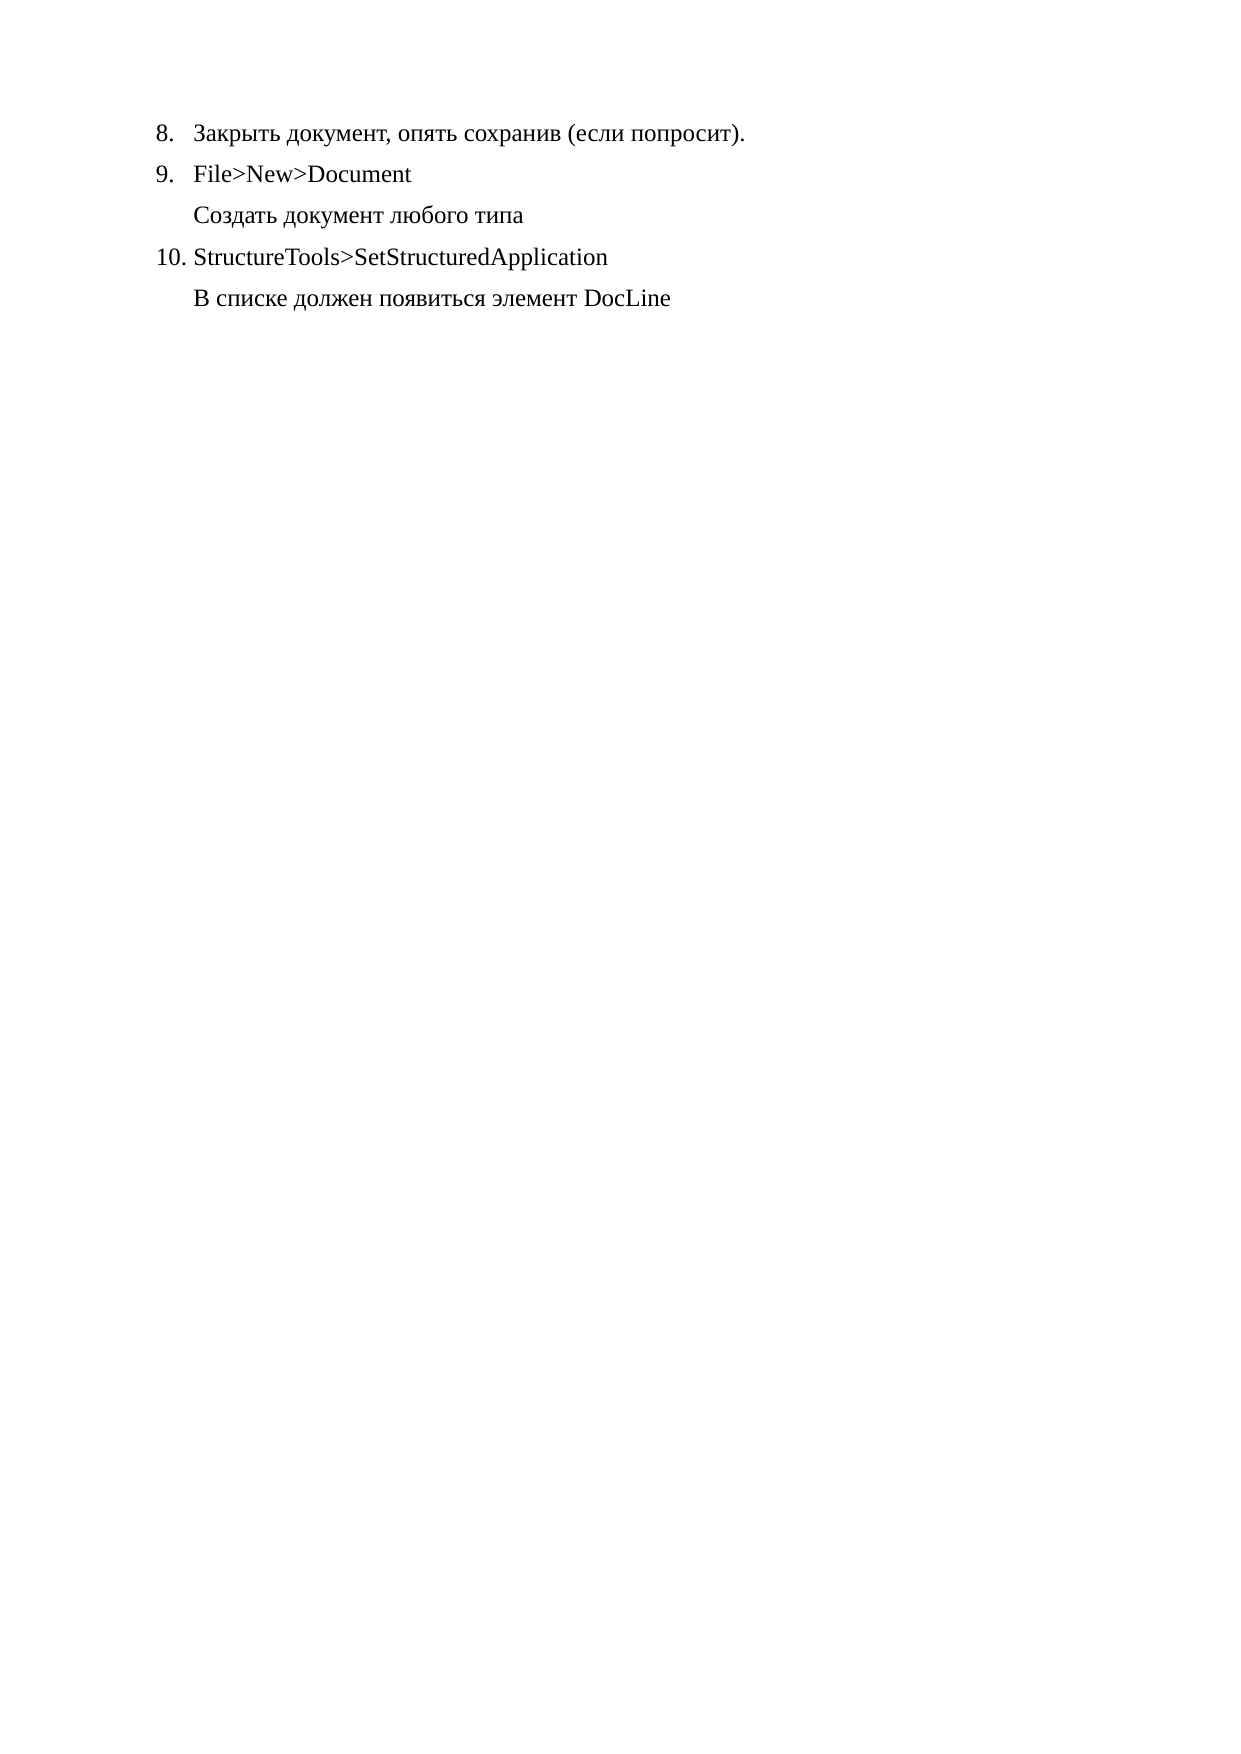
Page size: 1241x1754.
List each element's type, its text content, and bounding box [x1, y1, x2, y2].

list File>New>Document [156, 159, 1122, 188]
list В списке должен появиться элемент DocLine [156, 283, 1122, 312]
list Закрыть документ, опять сохранив (если попросит). [156, 118, 1122, 147]
list Создать документ любого типа [156, 201, 1122, 229]
list StructureTools>SetStructuredApplication [156, 242, 1122, 271]
